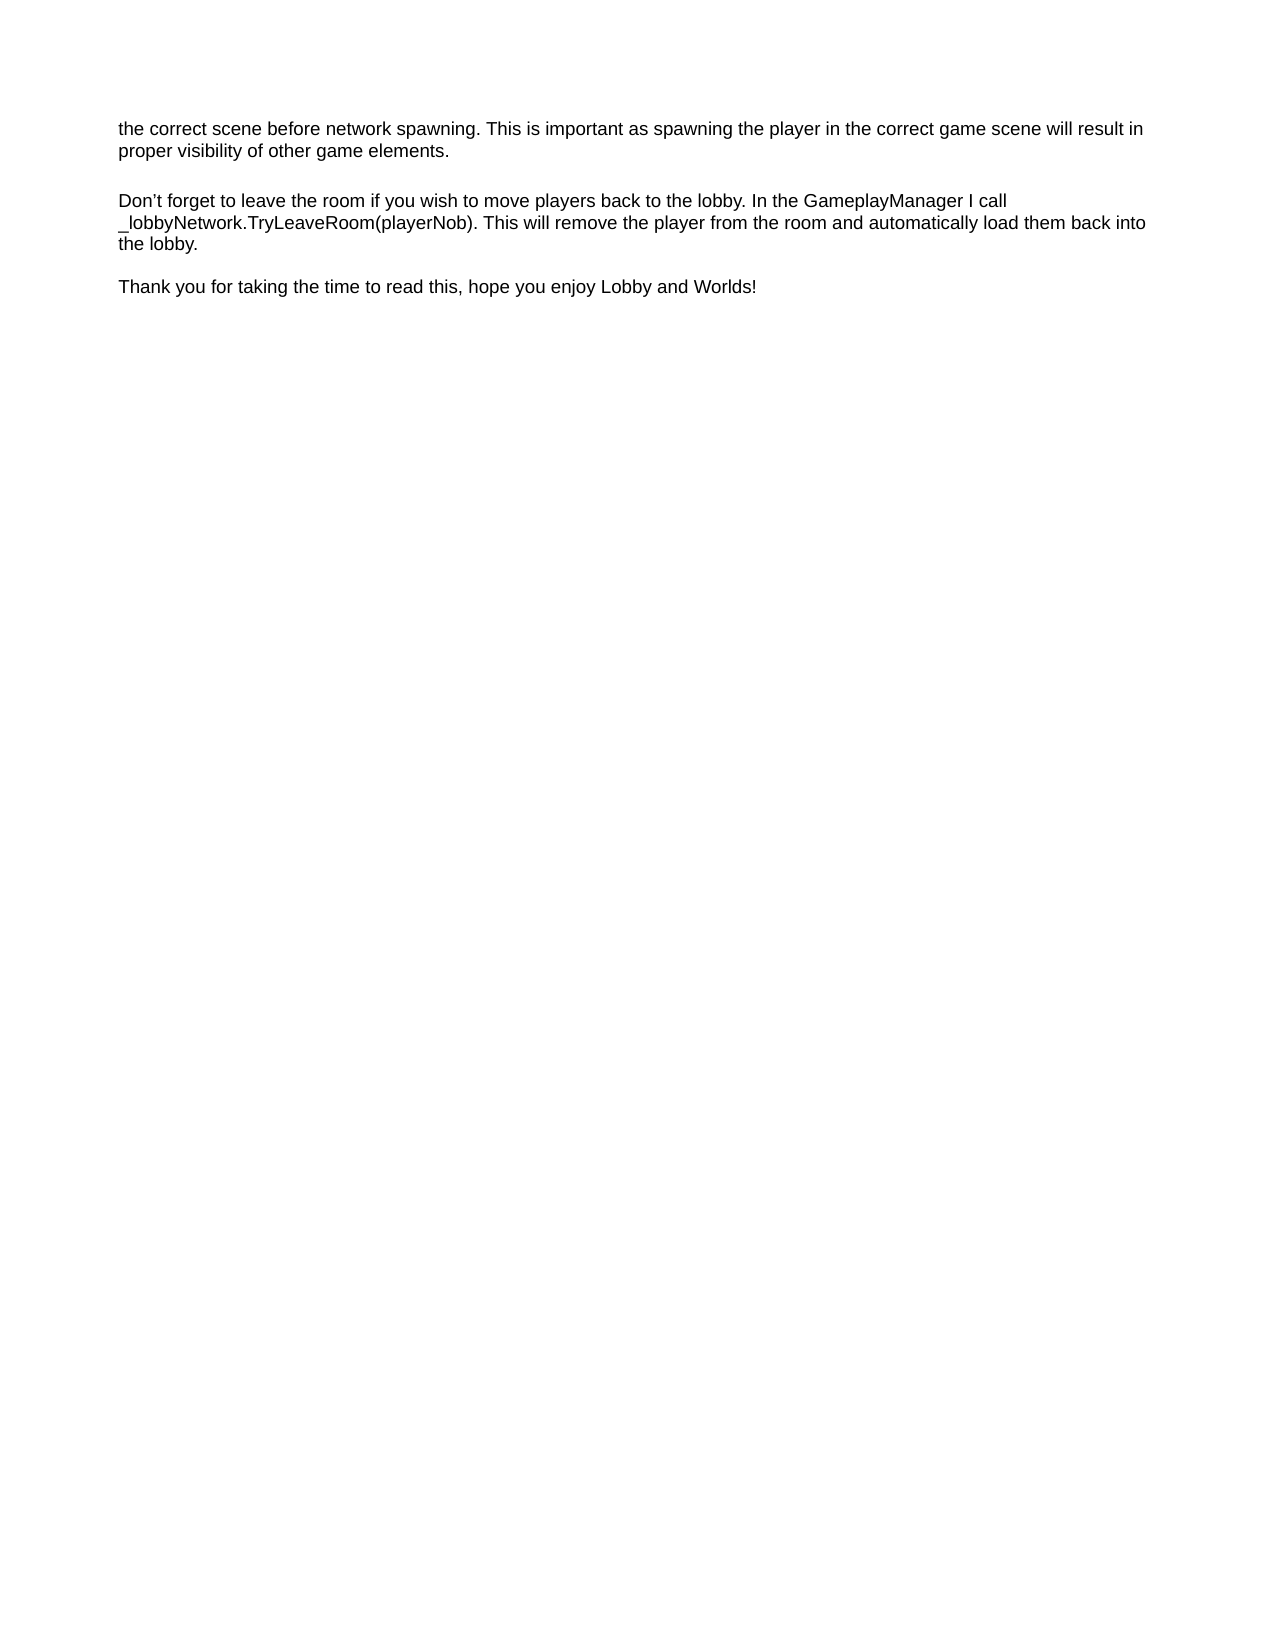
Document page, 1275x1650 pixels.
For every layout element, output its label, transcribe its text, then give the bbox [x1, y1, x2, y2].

text the correct scene before network spawning. This is important as spawning the player in the correct game scene will result in proper visibility of other game elements. [118, 118, 1157, 161]
text Don’t forget to leave the room if you wish to move players back to the lobby. In the GameplayManager I call _lobbyNetwork.TryLeaveRoom(playerNob). This will remove the player from the room and automatically load them back into the lobby. [118, 190, 1157, 255]
text Thank you for taking the time to read this, hope you enjoy Lobby and Worlds! [118, 276, 1157, 298]
